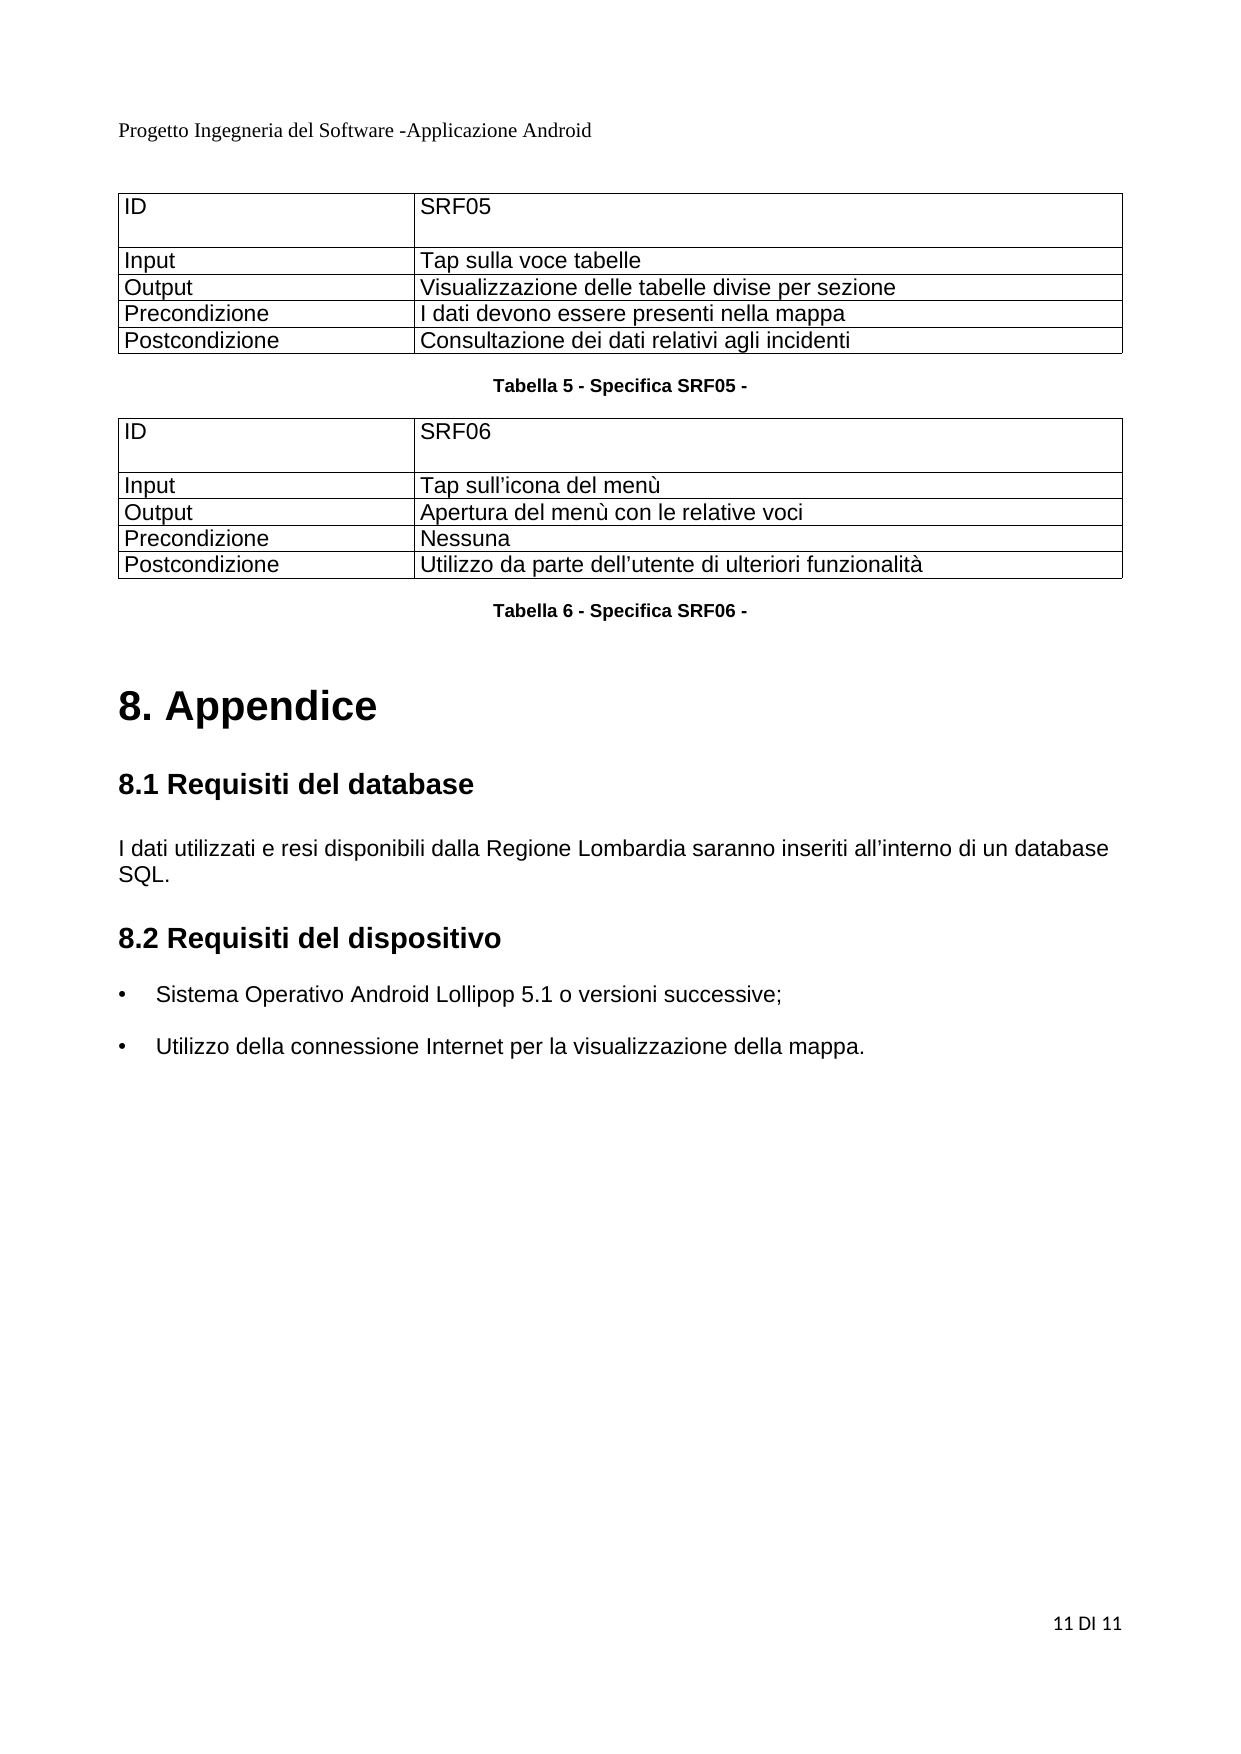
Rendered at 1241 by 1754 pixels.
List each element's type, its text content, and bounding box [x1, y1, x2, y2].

text Tabella 5 - Specifica SRF05 - [118, 375, 1122, 396]
subtitle 8.2 Requisiti del dispositivo [118, 921, 1122, 954]
table_cell Nessuna [415, 526, 1122, 551]
table_cell Visualizzazione delle tabelle divise per sezione [415, 275, 1122, 300]
table_cell Input [119, 473, 414, 498]
table_cell Consultazione dei dati relativi agli incidenti [415, 328, 1122, 353]
text Tabella 6 - Specifica SRF06 - [118, 599, 1122, 621]
subtitle 8.1 Requisiti del database [118, 767, 1122, 801]
table_cell Output [119, 275, 414, 300]
table_header ID [119, 194, 414, 247]
table_cell Precondizione [119, 526, 414, 551]
table_cell Tap sull’icona del menù [415, 473, 1122, 498]
table_header ID [119, 419, 414, 472]
table_cell Postcondizione [119, 328, 414, 353]
table_cell I dati devono essere presenti nella mappa [415, 301, 1122, 327]
table_cell Input [119, 248, 414, 274]
table_cell Apertura del menù con le relative voci [415, 499, 1122, 525]
table_cell Postcondizione [119, 552, 414, 578]
list Utilizzo della connessione Internet per la visualizzazione della mappa. [81, 1033, 1122, 1060]
subtitle 8. Appendice [118, 681, 1122, 729]
text I dati utilizzati e resi disponibili dalla Regione Lombardia saranno inseriti all’interno di un database SQL. [118, 834, 1122, 887]
table_cell Tap sulla voce tabelle [415, 248, 1122, 274]
table_cell Output [119, 499, 414, 525]
table_header SRF05 [415, 194, 1122, 247]
table_cell Precondizione [119, 301, 414, 327]
table_cell Utilizzo da parte dell’utente di ulteriori funzionalità [415, 552, 1122, 578]
list Sistema Operativo Android Lollipop 5.1 o versioni successive; [81, 981, 1122, 1007]
table_header SRF06 [415, 419, 1122, 472]
